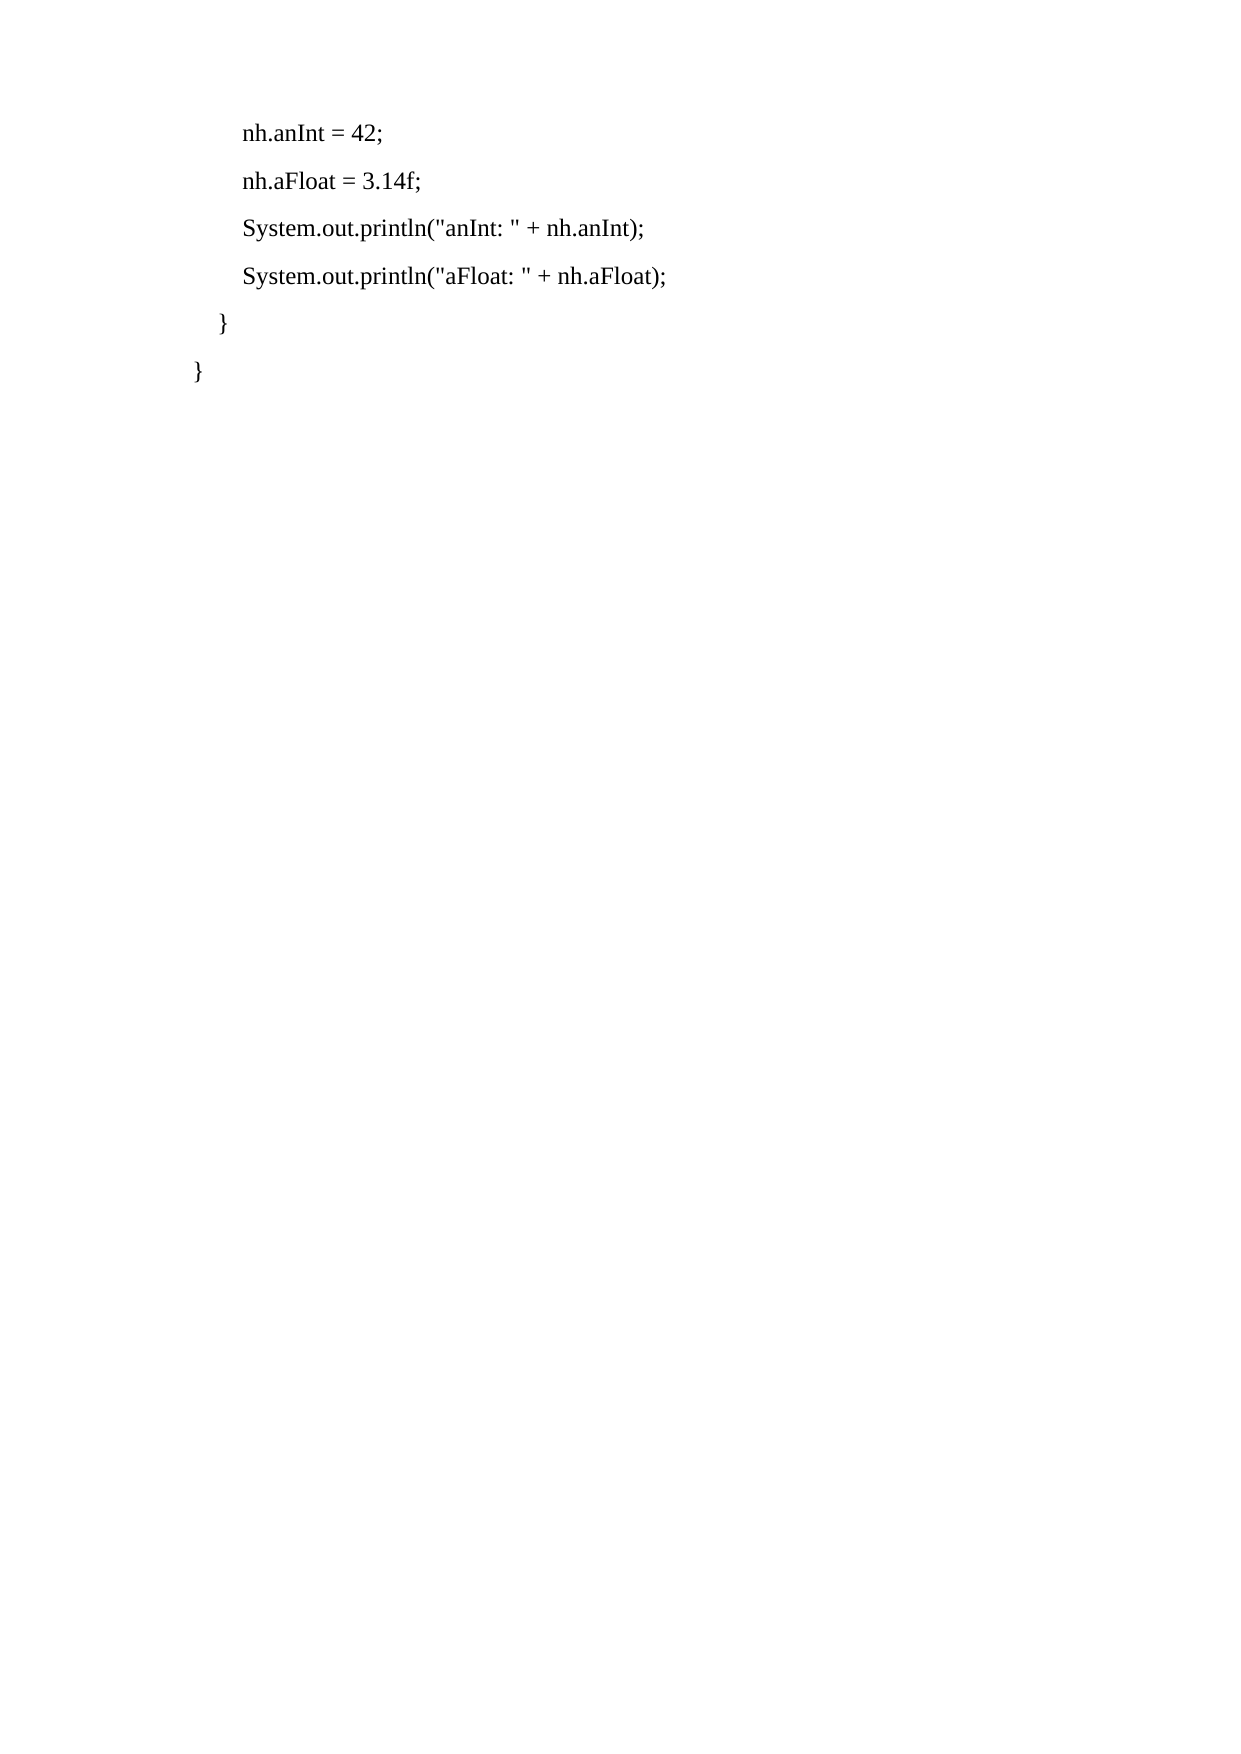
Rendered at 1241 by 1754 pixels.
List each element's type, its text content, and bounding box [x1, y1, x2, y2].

list } [162, 356, 1122, 385]
list System.out.println("aFloat: " + nh.aFloat); [162, 261, 1122, 290]
list } [162, 308, 1122, 337]
list System.out.println("anInt: " + nh.anInt); [162, 213, 1122, 242]
list nh.aFloat = 3.14f; [162, 166, 1122, 194]
list nh.anInt = 42; [162, 118, 1122, 147]
